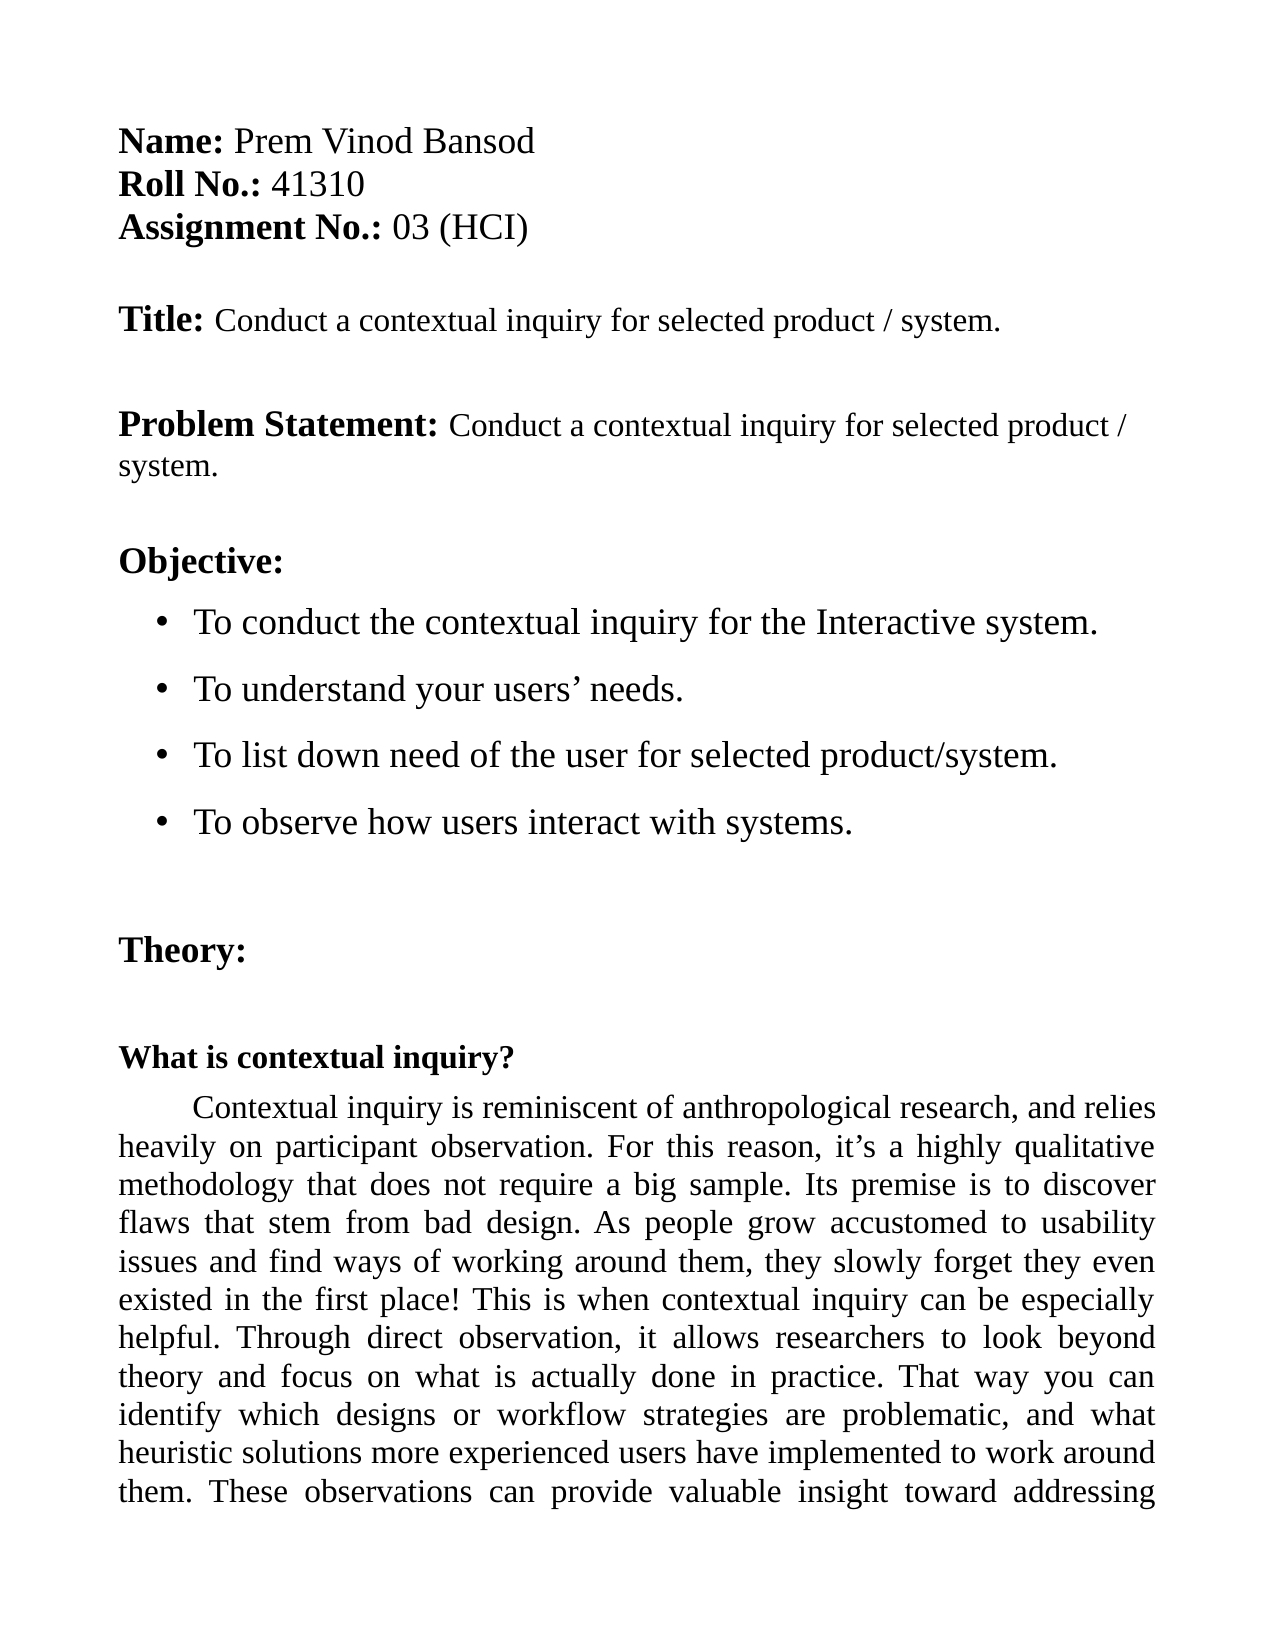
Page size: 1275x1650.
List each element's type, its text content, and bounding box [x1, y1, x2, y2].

list To observe how users interact with systems. [156, 800, 1157, 843]
text Theory: [118, 928, 1157, 971]
text Problem Statement: Conduct a contextual inquiry for selected product / system. [118, 402, 1157, 483]
list To conduct the contextual inquiry for the Interactive system. [156, 599, 1157, 642]
text Name: Prem Vinod Bansod [118, 118, 1157, 161]
text Assignment No.: 03 (HCI) [118, 204, 1157, 247]
text Contextual inquiry is reminiscent of anthropological research, and relies heavily on participant observation. For this reason, it’s a highly qualitative methodology that does not require a big sample. Its premise is to discover flaws that stem from bad design. As people grow accustomed to usability issues and find ways of working around them, they slowly forget they even existed in the first place! This is when contextual inquiry can be especially helpful. Through direct observation, it allows researchers to look beyond theory and focus on what is actually done in practice. That way you can identify which designs or workflow strategies are problematic, and what heuristic solutions more experienced users have implemented to work around them. These observations can provide valuable insight toward addressing [118, 1088, 1157, 1509]
text Title: Conduct a contextual inquiry for selected product / system. [118, 297, 1157, 340]
text Objective: [118, 538, 1157, 581]
text What is contextual inquiry? [118, 1038, 1157, 1076]
list To list down need of the user for selected product/system. [156, 733, 1157, 776]
list To understand your users’ needs. [156, 666, 1157, 709]
text Roll No.: 41310 [118, 161, 1157, 204]
